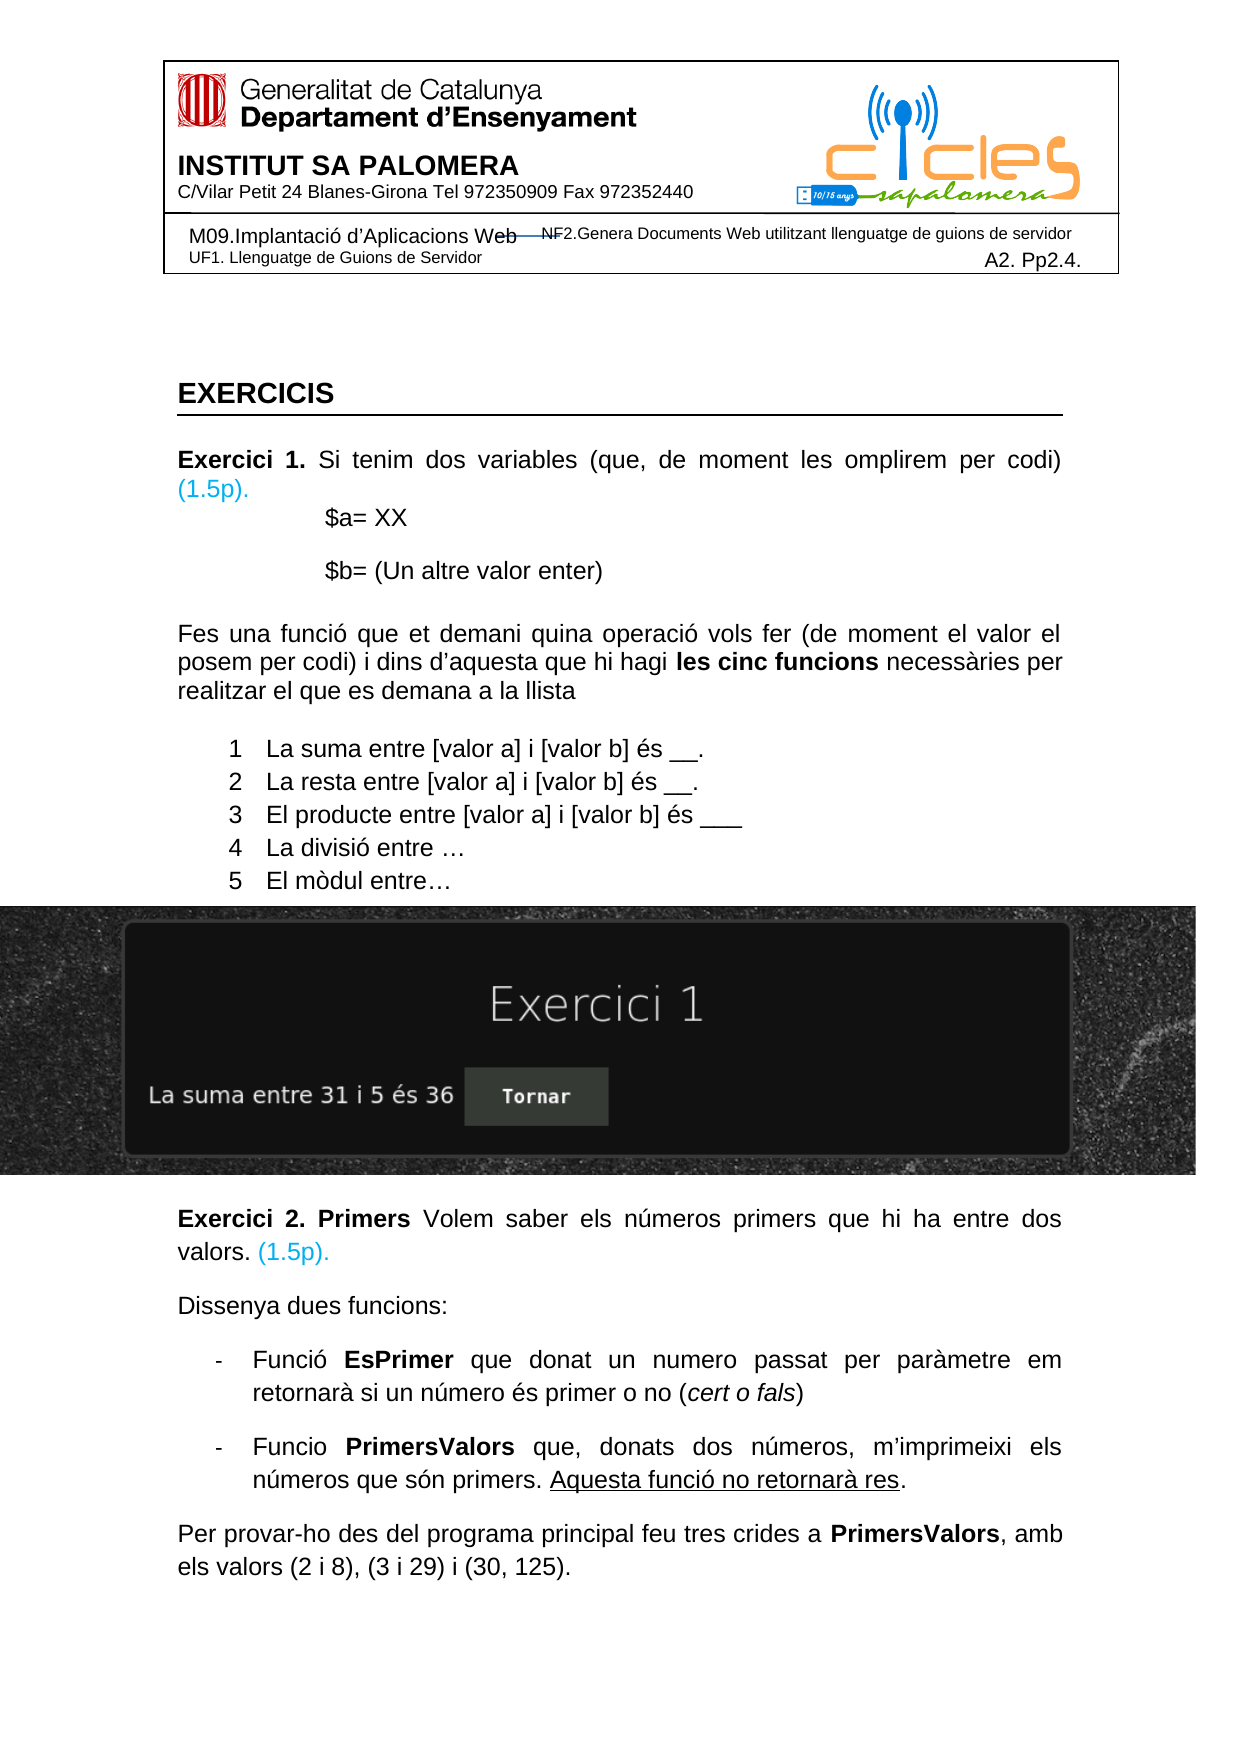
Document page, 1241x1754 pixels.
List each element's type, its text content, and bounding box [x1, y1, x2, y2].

list El mòdul entre… [228, 866, 1063, 894]
list El producte entre [valor a] i [valor b] és ___ [228, 799, 1063, 828]
list La divisió entre … [228, 833, 1063, 861]
picture [791, 71, 1085, 218]
list Funcio PrimersValors que, donats dos números, m’imprimeixi els números que són primers. Aquesta funció no retornarà res. [215, 1432, 1063, 1494]
text Exercici 1. Si tenim dos variables (que, de moment les omplirem per codi) (1.5p). [177, 445, 1063, 502]
list La resta entre [valor a] i [valor b] és __. [228, 767, 1063, 795]
list La suma entre [valor a] i [valor b] és __. [228, 733, 1063, 762]
text $a= XX [251, 502, 1063, 531]
text Per provar-ho des del programa principal feu tres crides a PrimersValors, amb els valors (2 i 8), (3 i 29) i (30, 125). [177, 1519, 1063, 1581]
subtitle EXERCICIS [177, 377, 1063, 414]
picture [0, 906, 1196, 1175]
text Exercici 2. Primers Volem saber els números primers que hi ha entre dos valors. (1.5p). [177, 1175, 1063, 1266]
text $b= (Un altre valor enter) [251, 556, 1063, 585]
list Funció EsPrimer que donat un numero passat per paràmetre em retornarà si un número és primer o no (cert o fals) [215, 1345, 1063, 1407]
text Dissenya dues funcions: [177, 1291, 1063, 1320]
text Fes una funció que et demani quina operació vols fer (de moment el valor el posem per codi) i dins d’aquesta que hi hagi les cinc funcions necessàries per realitzar el que es demana a la llista [177, 618, 1063, 705]
